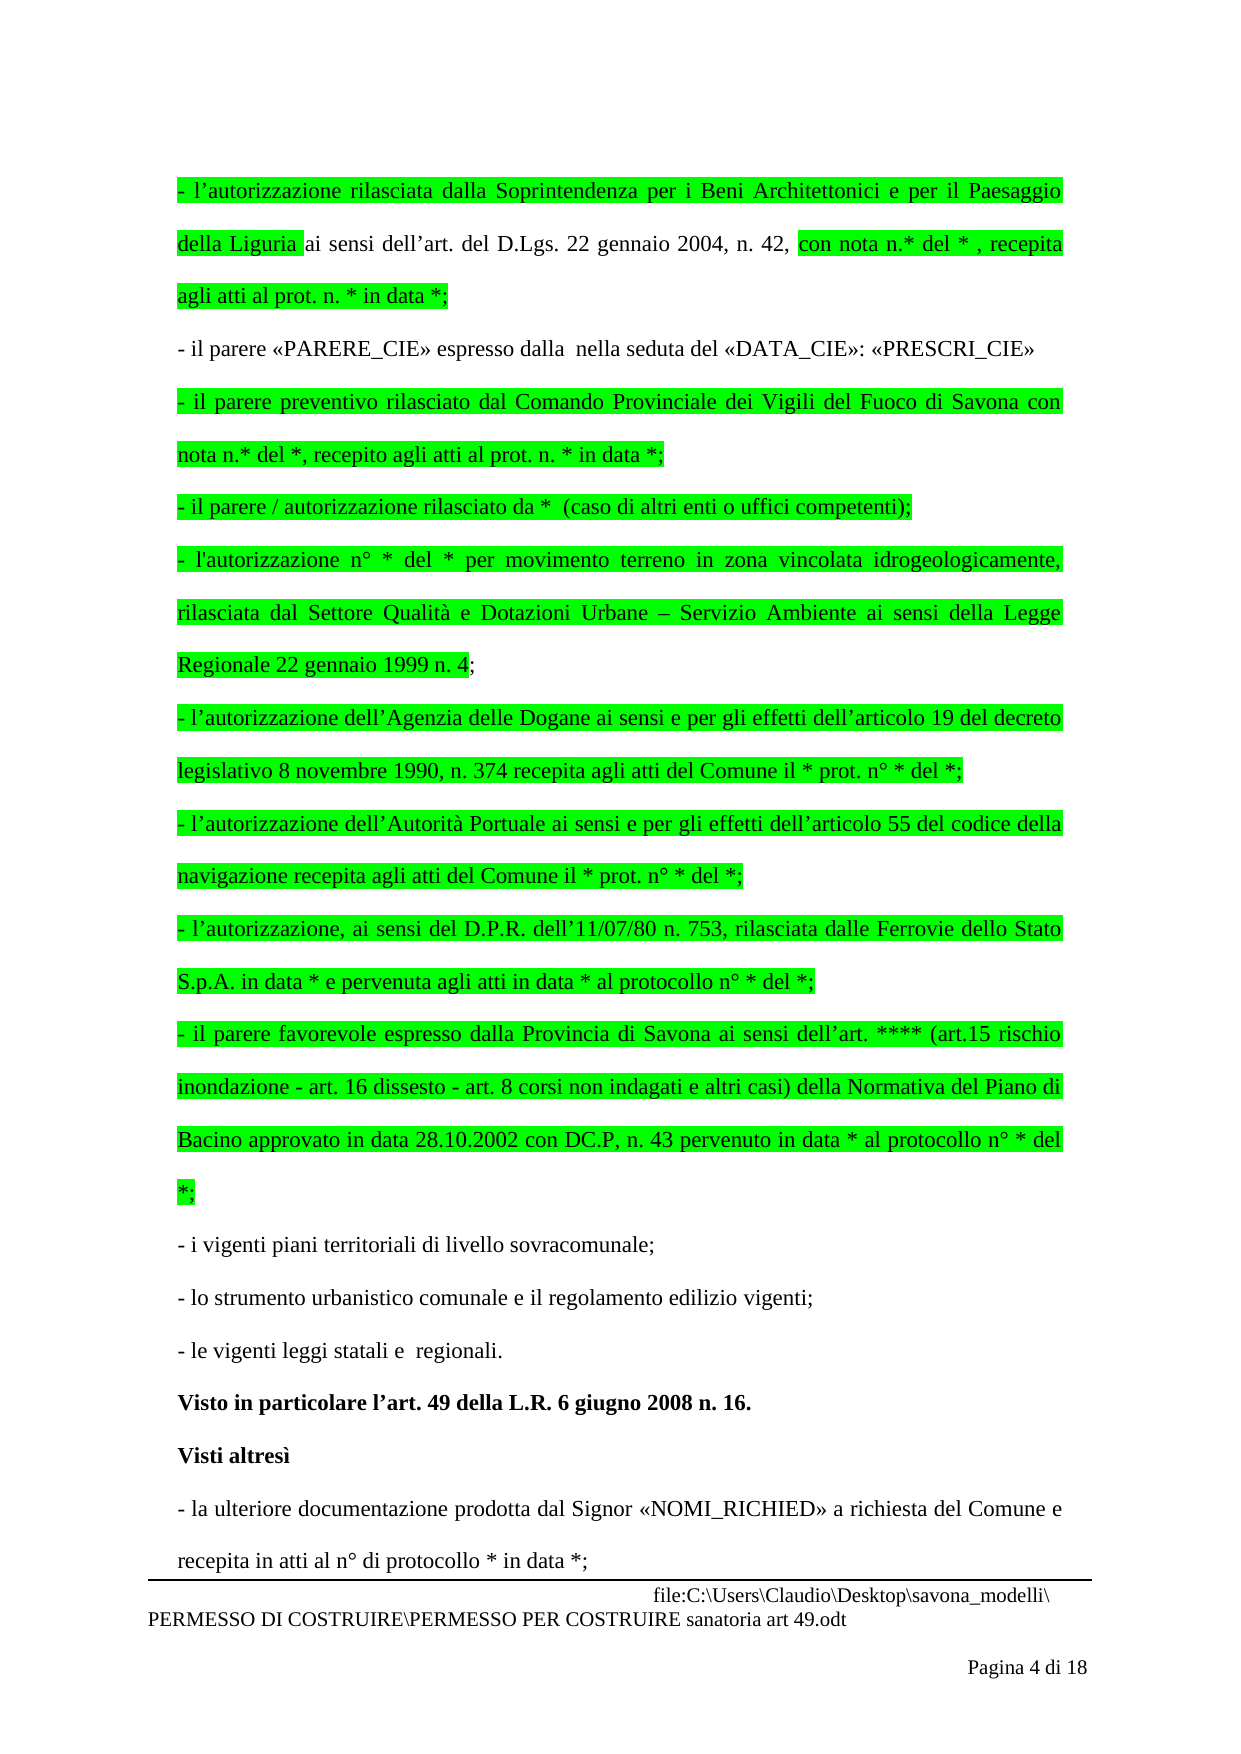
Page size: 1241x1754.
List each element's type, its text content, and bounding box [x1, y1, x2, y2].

text - la ulteriore documentazione prodotta dal Signor «NOMI_RICHIED» a richiesta del Comune e recepita in atti al n° di protocollo * in data *; [177, 1495, 1063, 1574]
text - il parere preventivo rilasciato dal Comando Provinciale dei Vigili del Fuoco di Savona con nota n.* del *, recepito agli atti al prot. n. * in data *; [177, 388, 1063, 467]
text - l’autorizzazione dell’Autorità Portuale ai sensi e per gli effetti dell’articolo 55 del codice della navigazione recepita agli atti del Comune il * prot. n° * del *; [177, 810, 1063, 889]
text - le vigenti leggi statali e regionali. [177, 1337, 1063, 1363]
text Visto in particolare l’art. 49 della L.R. 6 giugno 2008 n. 16. [177, 1389, 1063, 1416]
text Visti altresì [177, 1442, 1063, 1468]
text - l’autorizzazione dell’Agenzia delle Dogane ai sensi e per gli effetti dell’articolo 19 del decreto legislativo 8 novembre 1990, n. 374 recepita agli atti del Comune il * prot. n° * del *; [177, 704, 1063, 783]
text - l’autorizzazione rilasciata dalla Soprintendenza per i Beni Architettonici e per il Paesaggio della Liguria ai sensi dell’art. del D.Lgs. 22 gennaio 2004, n. 42, con nota n.* del * , recepita agli atti al prot. n. * in data *; [177, 177, 1063, 309]
text - l’autorizzazione, ai sensi del D.P.R. dell’11/07/80 n. 753, rilasciata dalle Ferrovie dello Stato S.p.A. in data * e pervenuta agli atti in data * al protocollo n° * del *; [177, 915, 1063, 994]
text - il parere favorevole espresso dalla Provincia di Savona ai sensi dell’art. **** (art.15 rischio inondazione - art. 16 dissesto - art. 8 corsi non indagati e altri casi) della Normativa del Piano di Bacino approvato in data 28.10.2002 con DC.P, n. 43 pervenuto in data * al protocollo n° * del *; [177, 1021, 1063, 1205]
text - il parere / autorizzazione rilasciato da * (caso di altri enti o uffici competenti); [177, 493, 1063, 520]
text - lo strumento urbanistico comunale e il regolamento edilizio vigenti; [177, 1284, 1063, 1310]
text - l'autorizzazione n° * del * per movimento terreno in zona vincolata idrogeologicamente, rilasciata dal Settore Qualità e Dotazioni Urbane – Servizio Ambiente ai sensi della Legge Regionale 22 gennaio 1999 n. 4; [177, 546, 1063, 678]
text - i vigenti piani territoriali di livello sovracomunale; [177, 1231, 1063, 1258]
text - il parere «PARERE_CIE» espresso dalla nella seduta del «DATA_CIE»: «PRESCRI_CIE» [177, 335, 1063, 362]
